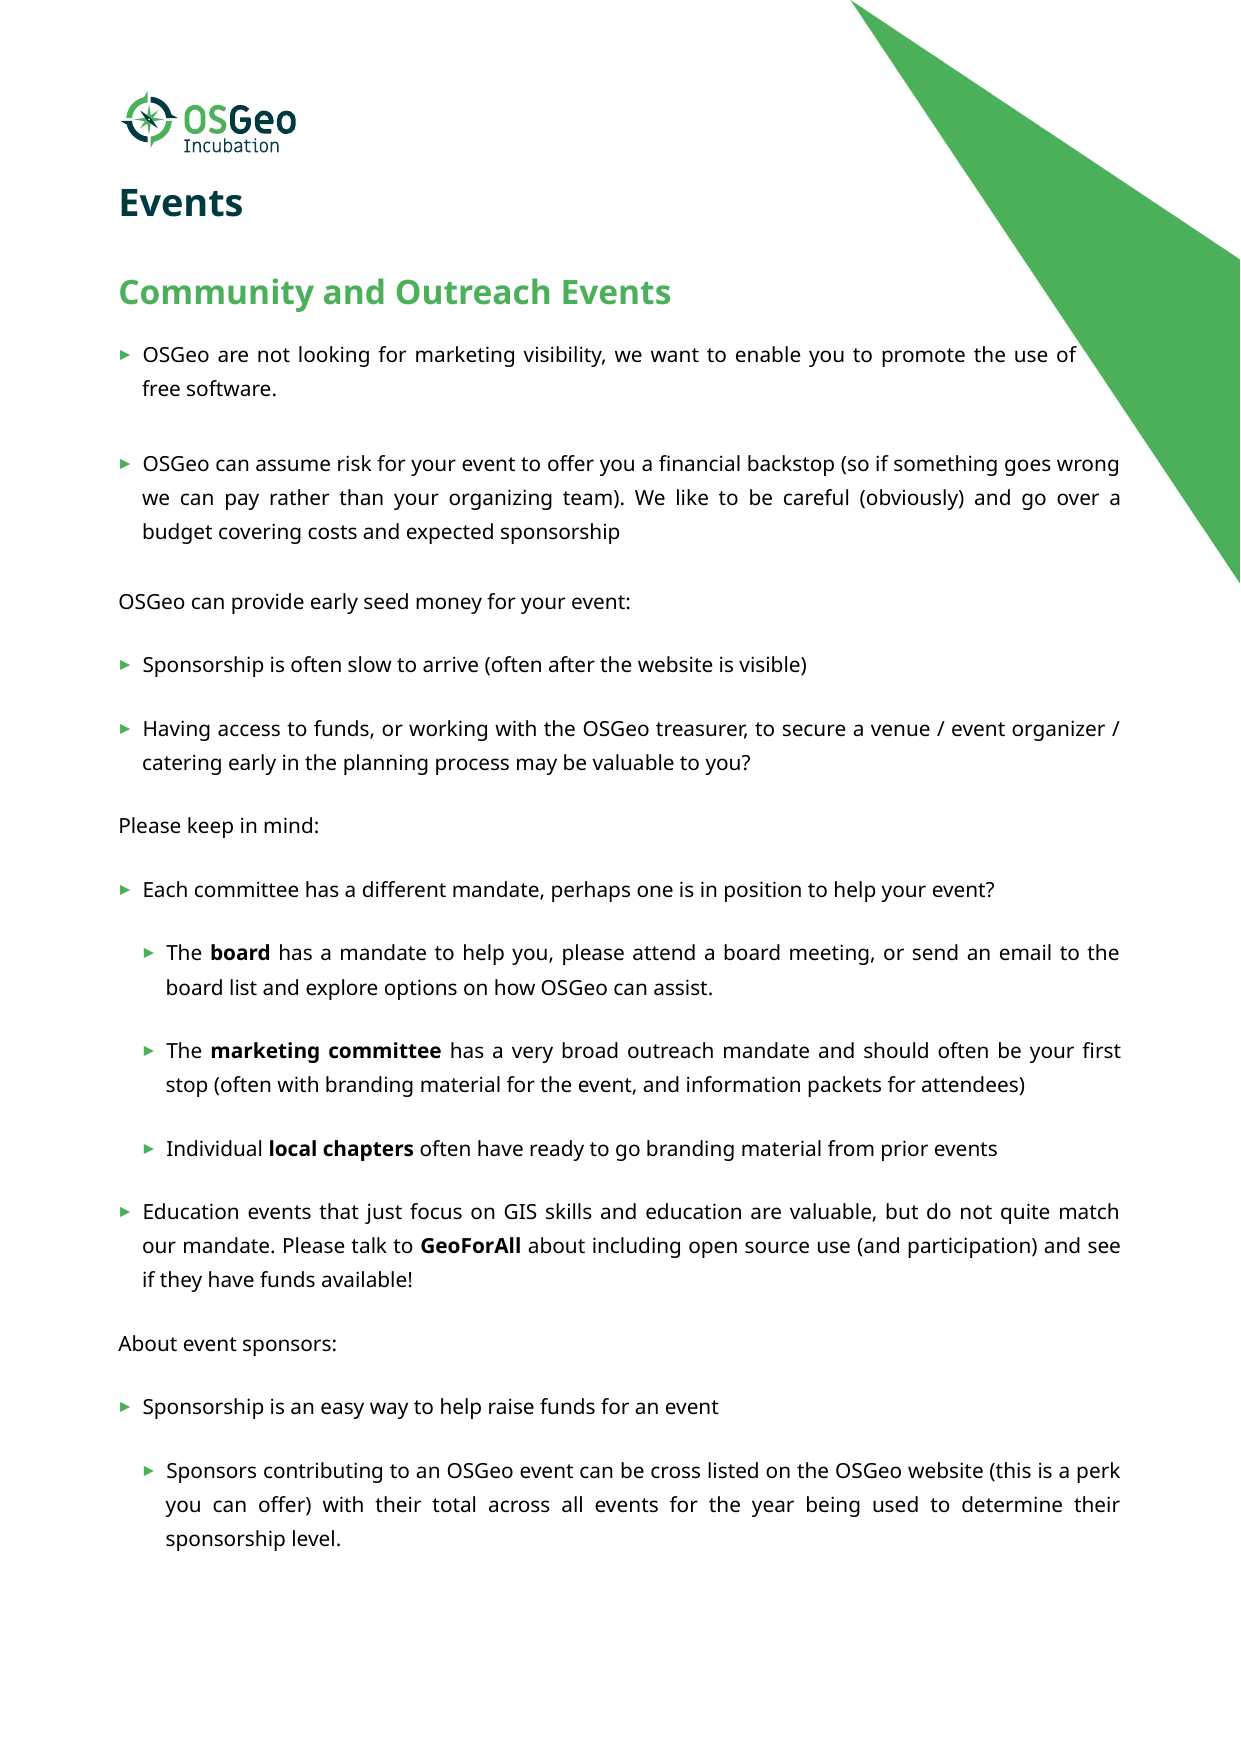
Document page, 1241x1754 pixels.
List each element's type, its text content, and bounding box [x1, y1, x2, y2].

list OSGeo are not looking for marketing visibility, we want to enable you to promote the use of free software. [118, 340, 1118, 402]
text Please keep in mind: [118, 811, 1122, 840]
subtitle Community and Outreach Events [118, 269, 1059, 314]
list The board has a mandate to help you, please attend a board meeting, or send an email to the board list and explore options on how OSGeo can assist. [142, 938, 1122, 1001]
text About event sponsors: [118, 1329, 1122, 1357]
subtitle Events [118, 176, 1001, 228]
list The marketing committee has a very broad outreach mandate and should often be your first stop (often with branding material for the event, and information packets for attendees) [142, 1036, 1122, 1099]
list Education events that just focus on GIS skills and education are valuable, but do not quite match our mandate. Please talk to GeoForAll about including open source use (and participation) and see if they have funds available! [118, 1197, 1122, 1294]
list Sponsors contributing to an OSGeo event can be cross listed on the OSGeo website (this is a perk you can offer) with their total across all events for the year being used to determine their sponsorship level. [142, 1456, 1122, 1553]
list OSGeo can assume risk for your event to offer you a financial backstop (so if something goes wrong we can pay rather than your organizing team). We like to be careful (obviously) and go over a budget covering costs and expected sponsorship [118, 449, 1122, 546]
list Sponsorship is often slow to arrive (often after the website is visible) [118, 650, 1122, 679]
list Having access to funds, or working with the OSGeo treasurer, to secure a venue / event organizer / catering early in the planning process may be valuable to you? [118, 714, 1122, 776]
list Individual local chapters often have ready to go branding material from prior events [142, 1134, 1122, 1162]
list Sponsorship is an easy way to help raise funds for an event [118, 1392, 1122, 1421]
text OSGeo can provide early seed money for your event: [118, 587, 1122, 615]
list Each committee has a different mandate, perhaps one is in position to help your event? [118, 875, 1122, 903]
